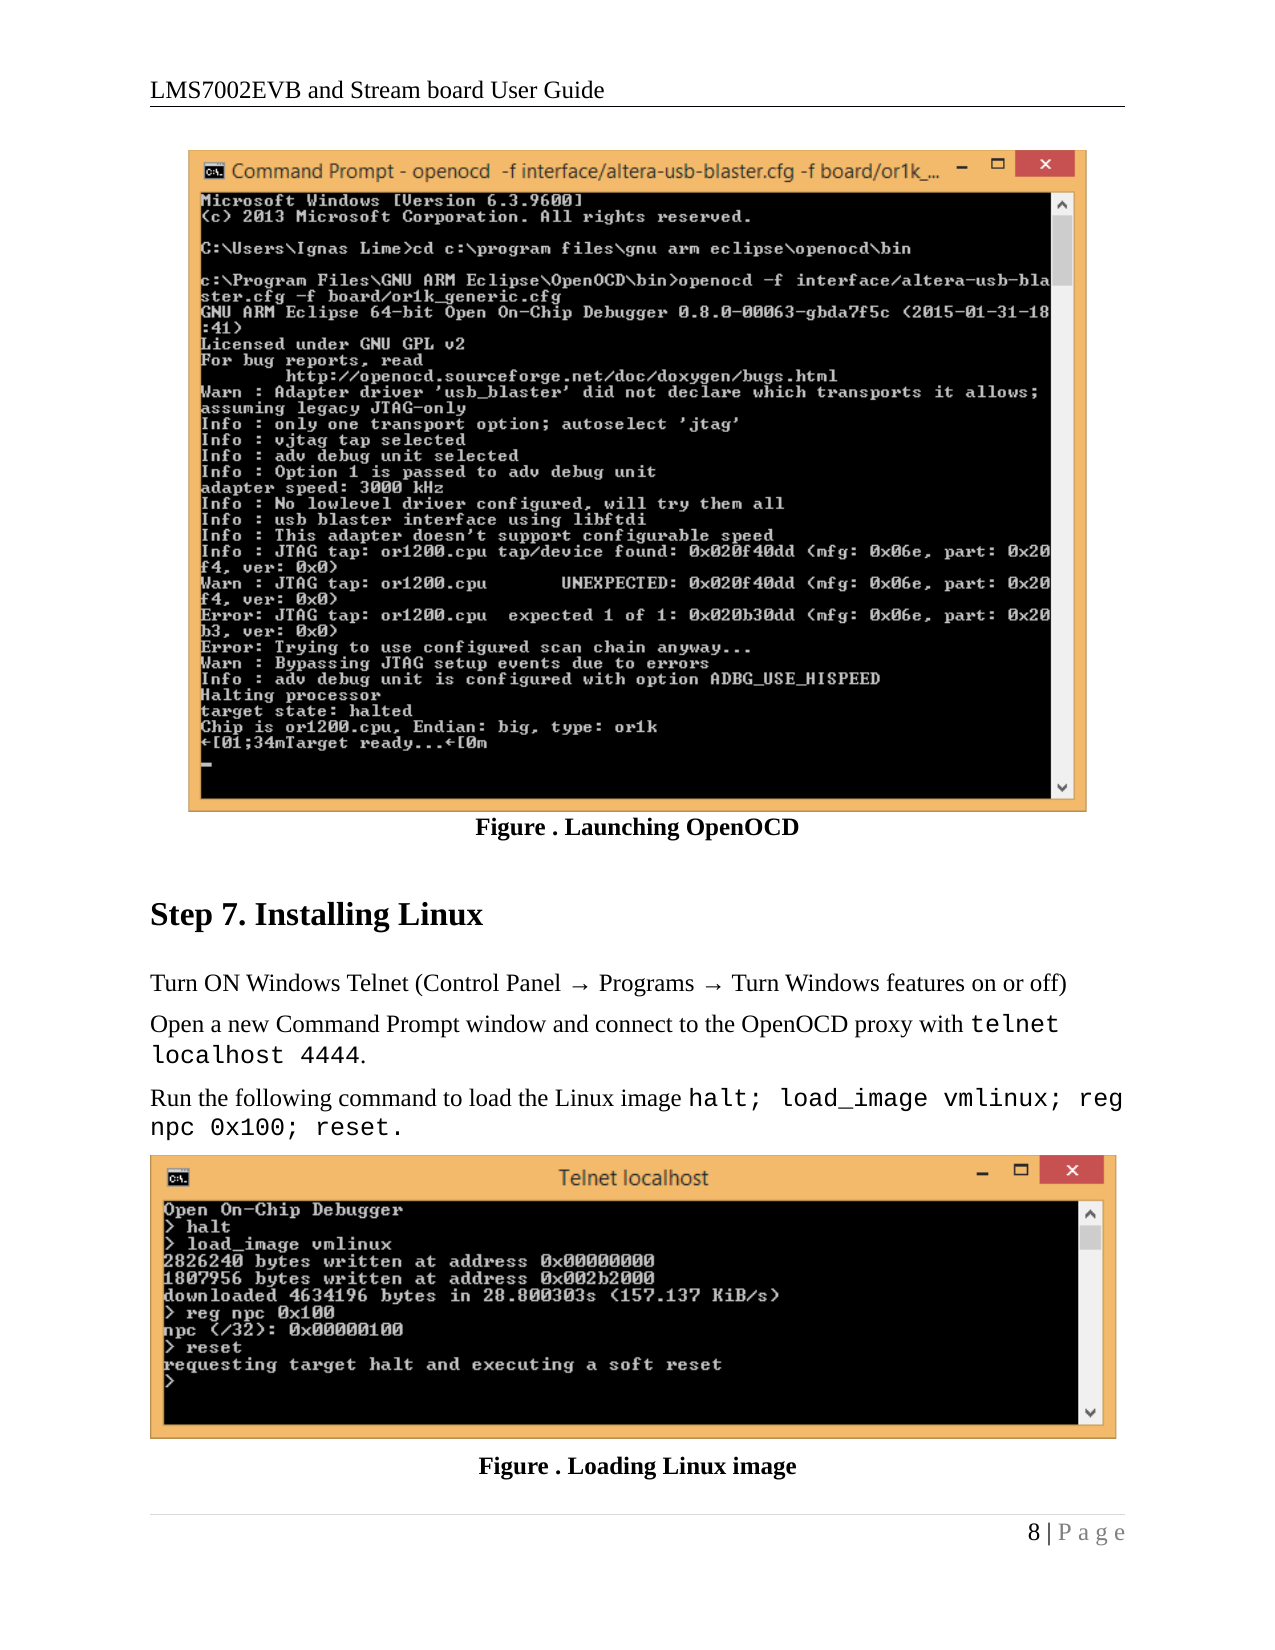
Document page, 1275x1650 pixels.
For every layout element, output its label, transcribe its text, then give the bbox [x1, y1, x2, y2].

picture [188, 150, 1087, 812]
text Figure . Loading Linux image [150, 1451, 1125, 1480]
text Run the following command to load the Linux image halt; load_image vmlinux; reg npc 0x100; reset. [150, 1083, 1125, 1142]
text Open a new Command Prompt window and connect to the OpenOCD proxy with telnet localhost 4444. [150, 1009, 1125, 1071]
text Turn ON Windows Telnet (Control Panel → Programs → Turn Windows features on or off) [150, 968, 1125, 997]
picture [150, 1155, 1117, 1439]
subtitle Step 7. Installing Linux [150, 894, 1125, 933]
text Figure . Launching OpenOCD [150, 812, 1125, 841]
